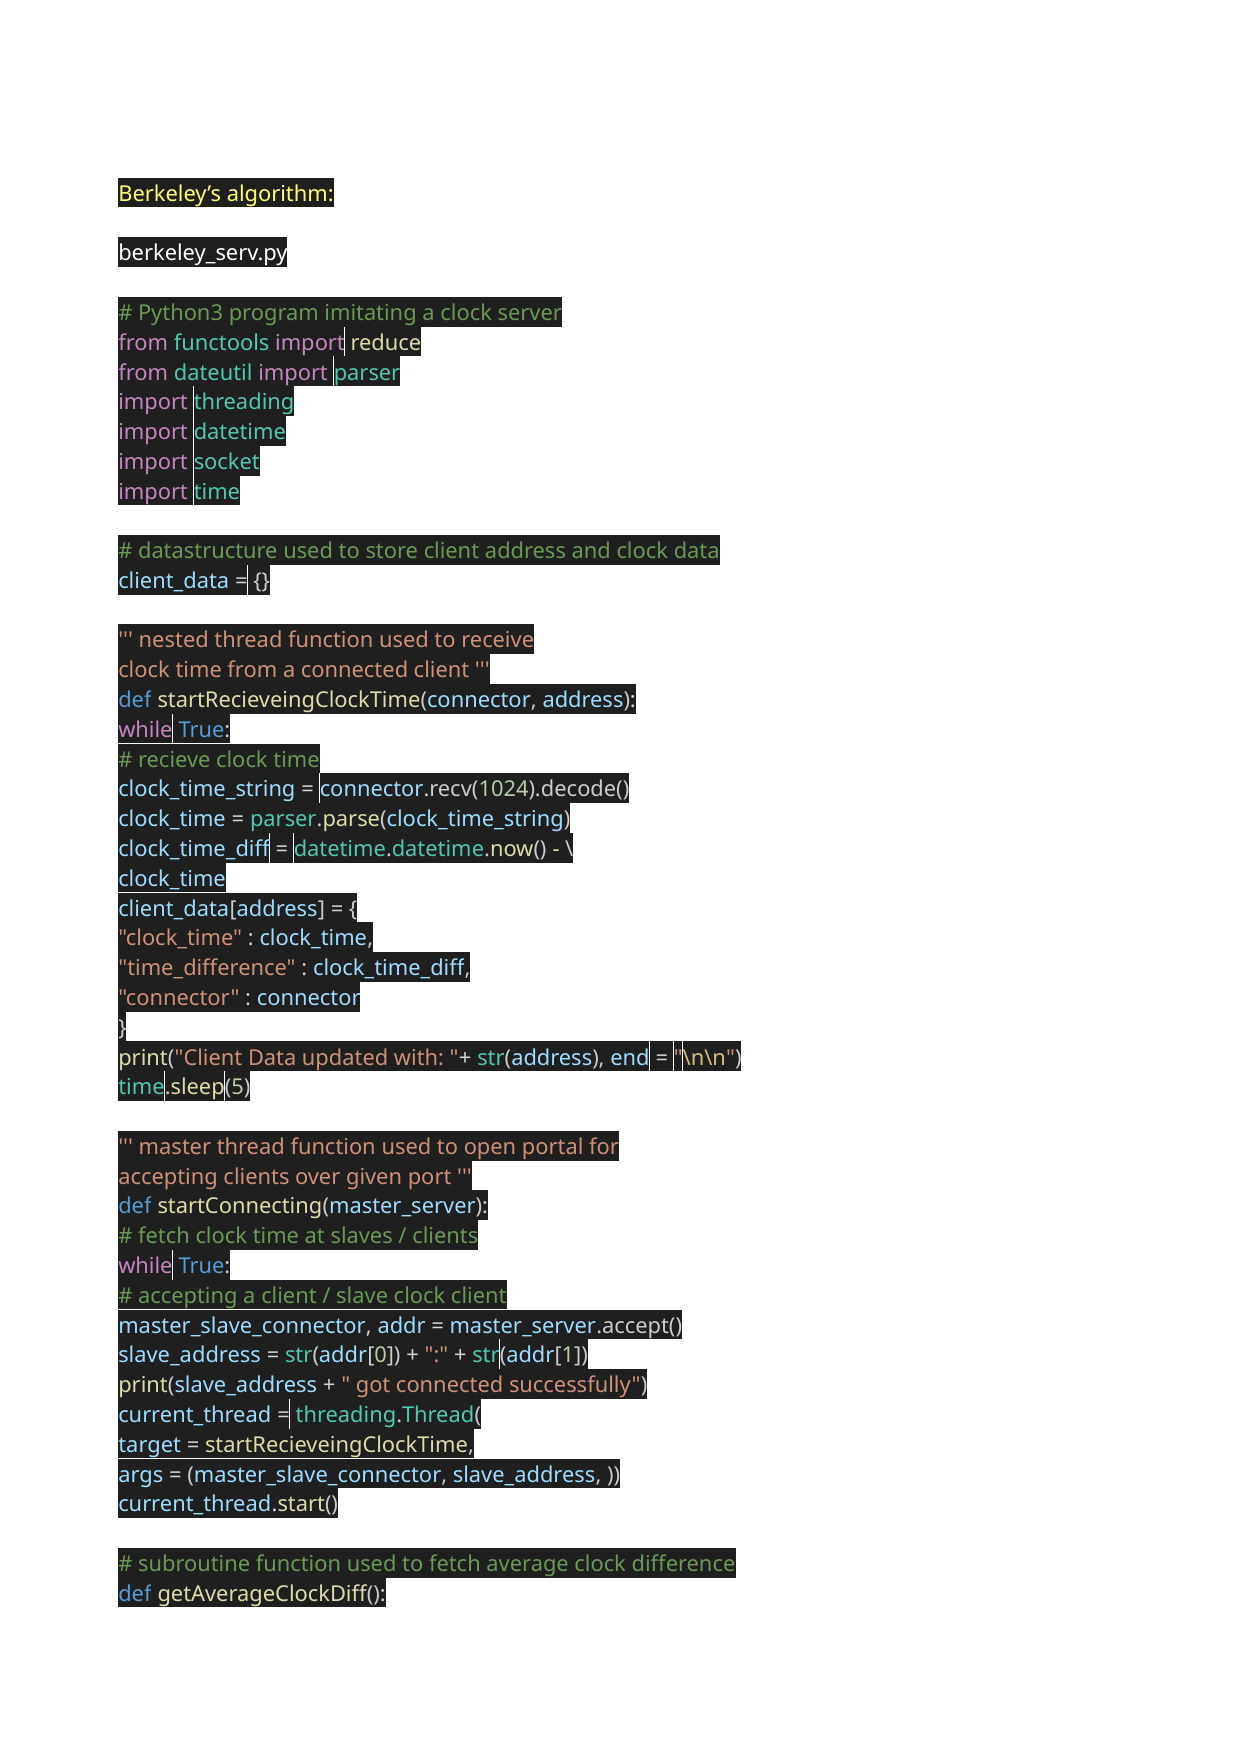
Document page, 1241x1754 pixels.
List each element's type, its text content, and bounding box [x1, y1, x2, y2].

text berkeley_serv.py [118, 237, 1122, 267]
text def startRecieveingClockTime(connector, address): [118, 684, 1122, 714]
text clock_time_string = connector.recv(1024).decode() [118, 773, 1122, 803]
text print("Client Data updated with: "+ str(address), end = "\n\n") [118, 1041, 1122, 1071]
text master_slave_connector, addr = master_server.accept() [118, 1309, 1122, 1339]
text while True: [118, 1250, 1122, 1280]
text current_thread = threading.Thread( [118, 1399, 1122, 1429]
text "connector" : connector [118, 982, 1122, 1012]
text # recieve clock time [118, 743, 1122, 773]
text ''' master thread function used to open portal for [118, 1131, 1122, 1161]
text slave_address = str(addr[0]) + ":" + str(addr[1]) [118, 1339, 1122, 1369]
text from dateutil import parser [118, 356, 1122, 386]
text clock_time_diff = datetime.datetime.now() - \ [118, 833, 1122, 863]
text import time [118, 476, 1122, 505]
text "time_difference" : clock_time_diff, [118, 952, 1122, 982]
text import datetime [118, 416, 1122, 446]
text client_data[address] = { [118, 892, 1122, 922]
text accepting clients over given port ''' [118, 1161, 1122, 1190]
text Berkeley’s algorithm: [118, 178, 1122, 207]
text # subroutine function used to fetch average clock difference [118, 1548, 1122, 1578]
text print(slave_address + " got connected successfully") [118, 1369, 1122, 1399]
text import socket [118, 446, 1122, 476]
text ''' nested thread function used to receive [118, 624, 1122, 654]
text from functools import reduce [118, 327, 1122, 356]
text time.sleep(5) [118, 1071, 1122, 1101]
text def startConnecting(master_server): [118, 1190, 1122, 1220]
text # fetch clock time at slaves / clients [118, 1220, 1122, 1250]
text current_thread.start() [118, 1488, 1122, 1518]
text args = (master_slave_connector, slave_address, )) [118, 1458, 1122, 1488]
text client_data = {} [118, 565, 1122, 595]
text target = startRecieveingClockTime, [118, 1429, 1122, 1458]
text clock time from a connected client ''' [118, 654, 1122, 684]
text import threading [118, 386, 1122, 416]
text def getAverageClockDiff(): [118, 1578, 1122, 1607]
text # Python3 program imitating a clock server [118, 297, 1122, 327]
text while True: [118, 714, 1122, 743]
text # accepting a client / slave clock client [118, 1280, 1122, 1309]
text } [118, 1012, 1122, 1041]
text clock_time [118, 863, 1122, 892]
text clock_time = parser.parse(clock_time_string) [118, 803, 1122, 833]
text "clock_time" : clock_time, [118, 922, 1122, 952]
text # datastructure used to store client address and clock data [118, 535, 1122, 565]
